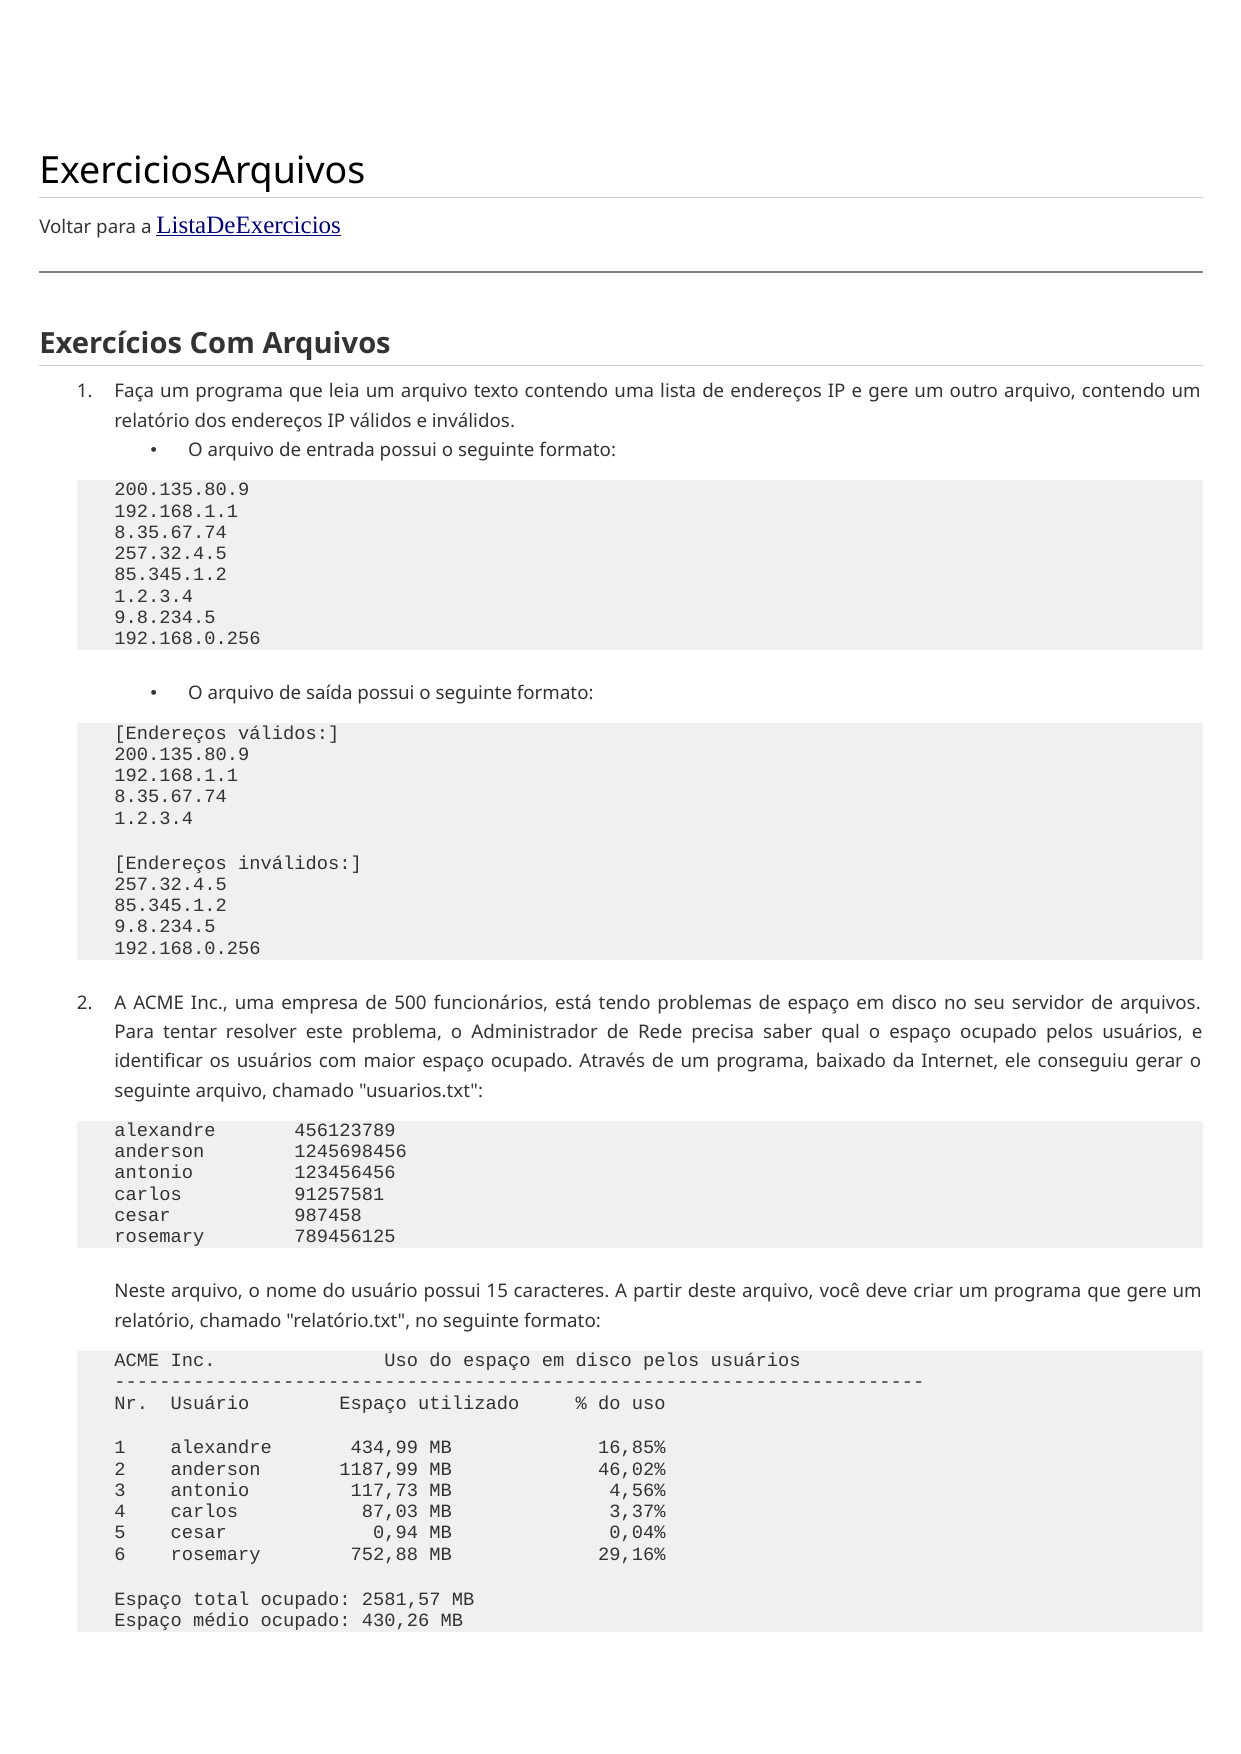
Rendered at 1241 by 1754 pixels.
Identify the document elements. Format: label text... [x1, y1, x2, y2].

list Espaço médio ocupado: 430,26 MB [77, 1611, 1203, 1632]
list 192.168.1.1 [77, 766, 1203, 787]
list 5 cesar 0,94 MB 0,04% [77, 1523, 1203, 1544]
list 192.168.0.256 [77, 629, 1203, 650]
list 8.35.67.74 [77, 787, 1203, 808]
list 85.345.1.2 [77, 565, 1203, 586]
list 3 antonio 117,73 MB 4,56% [77, 1481, 1203, 1502]
list anderson 1245698456 [77, 1142, 1203, 1163]
list antonio 123456456 [77, 1163, 1203, 1184]
list ------------------------------------------------------------------------ [77, 1372, 1203, 1393]
subtitle Exercícios Com Arquivos [39, 322, 1203, 365]
list 192.168.1.1 [77, 501, 1203, 523]
list alexandre 456123789 [77, 1121, 1203, 1142]
list Faça um programa que leia um arquivo texto contendo uma lista de endereços IP e gere um outro arquivo, contendo um relatório dos endereços IP válidos e inválidos. [77, 378, 1203, 433]
list 257.32.4.5 [77, 544, 1203, 565]
list 200.135.80.9 [77, 745, 1203, 766]
list 1.2.3.4 [77, 808, 1203, 830]
list ACME Inc. Uso do espaço em disco pelos usuários [77, 1351, 1203, 1372]
list 1 alexandre 434,99 MB 16,85% [77, 1438, 1203, 1459]
list 9.8.234.5 [77, 917, 1203, 938]
list 2 anderson 1187,99 MB 46,02% [77, 1459, 1203, 1481]
list rosemary 789456125 [77, 1227, 1203, 1248]
text Voltar para a ListaDeExercicios [39, 210, 1203, 238]
list carlos 91257581 [77, 1184, 1203, 1206]
list Neste arquivo, o nome do usuário possui 15 caracteres. A partir deste arquivo, você deve criar um programa que gere um relatório, chamado "relatório.txt", no seguinte formato: [77, 1278, 1203, 1333]
list 257.32.4.5 [77, 875, 1203, 896]
list Espaço total ocupado: 2581,57 MB [77, 1589, 1203, 1611]
list 1.2.3.4 [77, 586, 1203, 608]
list 85.345.1.2 [77, 896, 1203, 917]
list O arquivo de saída possui o seguinte formato: [150, 680, 1203, 705]
list [Endereços inválidos:] [77, 853, 1203, 875]
list 192.168.0.256 [77, 938, 1203, 960]
list A ACME Inc., uma empresa de 500 funcionários, está tendo problemas de espaço em disco no seu servidor de arquivos. Para tentar resolver este problema, o Administrador de Rede precisa saber qual o espaço ocupado pelos usuários, e identificar os usuários com maior espaço ocupado. Através de um programa, baixado da Internet, ele conseguiu gerar o seguinte arquivo, chamado "usuarios.txt": [77, 989, 1203, 1102]
list 6 rosemary 752,88 MB 29,16% [77, 1544, 1203, 1566]
subtitle ExerciciosArquivos [39, 143, 1203, 197]
list 9.8.234.5 [77, 608, 1203, 629]
list 200.135.80.9 [77, 480, 1203, 501]
list O arquivo de entrada possui o seguinte formato: [150, 436, 1203, 462]
list cesar 987458 [77, 1206, 1203, 1227]
list 4 carlos 87,03 MB 3,37% [77, 1502, 1203, 1523]
list Nr. Usuário Espaço utilizado % do uso [77, 1393, 1203, 1415]
list 8.35.67.74 [77, 523, 1203, 544]
list [Endereços válidos:] [77, 723, 1203, 745]
